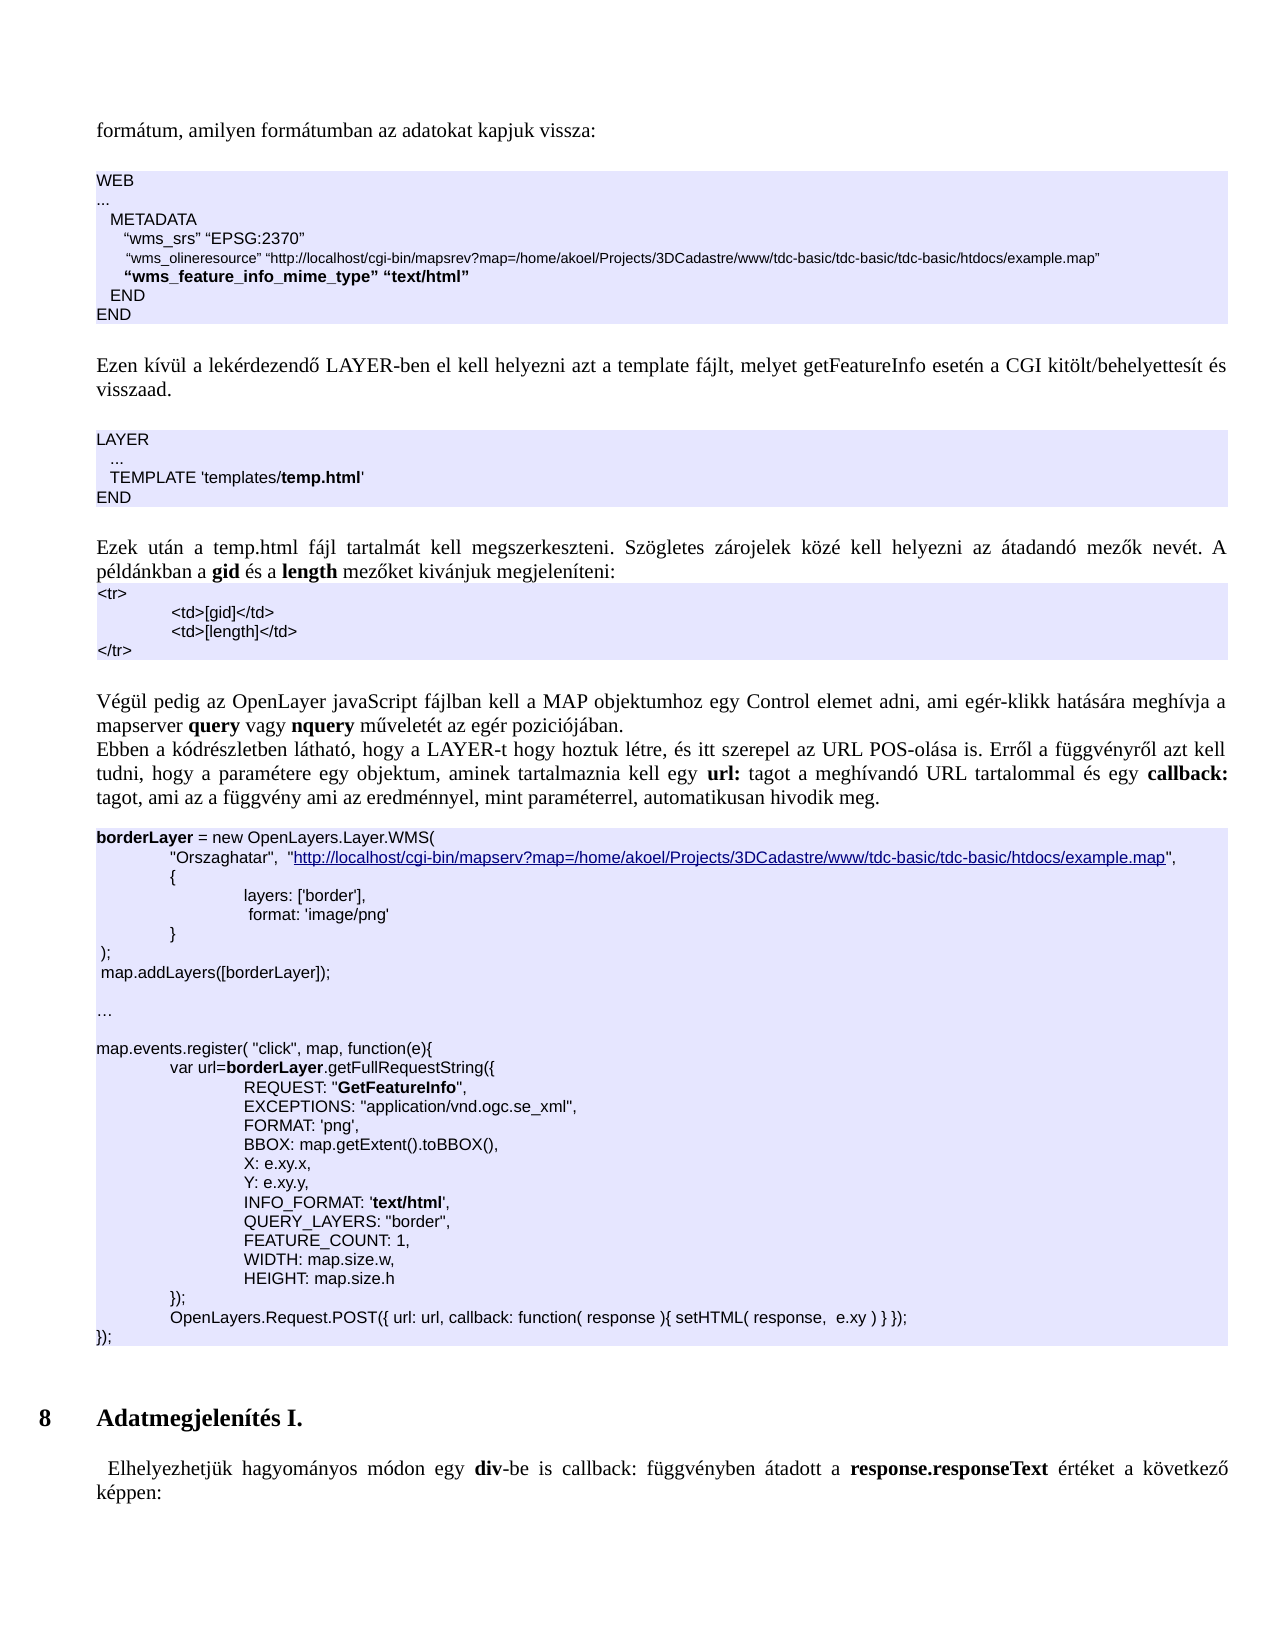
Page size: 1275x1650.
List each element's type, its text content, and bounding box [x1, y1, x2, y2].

text 8 Adatmegjelenítés I. [39, 1403, 1228, 1432]
text EXCEPTIONS: "application/vnd.ogc.se_xml", [96, 1097, 1228, 1116]
text WEB [96, 171, 1228, 190]
text { [96, 867, 1228, 886]
text var url=borderLayer.getFullRequestString({ [96, 1058, 1228, 1077]
text <td>[length]</td> [97, 622, 1228, 641]
text BBOX: map.getExtent().toBBOX(), [96, 1135, 1228, 1154]
text … [96, 1001, 1228, 1020]
text REQUEST: "GetFeatureInfo", [96, 1077, 1228, 1097]
text OpenLayers.Request.POST({ url: url, callback: function( response ){ setHTML( response, e.xy ) } }); [96, 1307, 1228, 1327]
text FEATURE_COUNT: 1, [96, 1231, 1228, 1250]
text END [96, 286, 1228, 305]
text } [96, 924, 1228, 943]
text <td>[gid]</td> [97, 603, 1228, 622]
text map.events.register( "click", map, function(e){ [96, 1039, 1228, 1058]
text END [96, 487, 1228, 507]
text format: 'image/png' [96, 905, 1228, 924]
text ); [96, 943, 1228, 962]
text layers: ['border'], [96, 886, 1228, 905]
text QUERY_LAYERS: "border", [96, 1212, 1228, 1231]
text “wms_srs” “EPSG:2370” [96, 228, 1228, 248]
text “wms_feature_info_mime_type” “text/html” [96, 267, 1228, 286]
text Ezek után a temp.html fájl tartalmát kell megszerkeszteni. Szögletes zárojelek közé kell helyezni az átadandó mezők nevét. A példánkban a gid és a length mezőket kivánjuk megjeleníteni: [96, 535, 1228, 583]
text </tr> [97, 641, 1228, 660]
text Elhelyezhetjük hagyományos módon egy div-be is callback: függvényben átadott a response.responseText értéket a következő képpen: [96, 1456, 1228, 1504]
text LAYER [96, 430, 1228, 449]
text WIDTH: map.size.w, [96, 1250, 1228, 1269]
text FORMAT: 'png', [96, 1116, 1228, 1135]
text ... [96, 190, 1228, 209]
text Ebben a kódrészletben látható, hogy a LAYER-t hogy hoztuk létre, és itt szerepel az URL POS-olása is. Erről a függvényről azt kell tudni, hogy a paramétere egy objektum, aminek tartalmaznia kell egy url: tagot a meghívandó URL tartalommal és egy callback: tagot, ami az a függvény ami az eredménnyel, mint paraméterrel, automatikusan hivodik meg. [96, 737, 1228, 809]
text “wms_olineresource” “http://localhost/cgi-bin/mapsrev?map=/home/akoel/Projects/3DCadastre/www/tdc-basic/tdc-basic/tdc-basic/htdocs/example.map” [96, 248, 1228, 267]
text borderLayer = new OpenLayers.Layer.WMS( [96, 828, 1228, 847]
text "Orszaghatar", "http://localhost/cgi-bin/mapserv?map=/home/akoel/Projects/3DCadastre/www/tdc-basic/tdc-basic/htdocs/example.map", [96, 847, 1228, 867]
text formátum, amilyen formátumban az adatokat kapjuk vissza: [96, 118, 1228, 142]
text Y: e.xy.y, [96, 1173, 1228, 1192]
text map.addLayers([borderLayer]); [96, 962, 1228, 982]
text INFO_FORMAT: 'text/html', [96, 1192, 1228, 1212]
text <tr> [97, 583, 1228, 603]
text Ezen kívül a lekérdezendő LAYER-ben el kell helyezni azt a template fájlt, melyet getFeatureInfo esetén a CGI kitölt/behelyettesít és visszaad. [96, 353, 1228, 401]
text X: e.xy.x, [96, 1154, 1228, 1173]
text HEIGHT: map.size.h [96, 1269, 1228, 1288]
text TEMPLATE 'templates/temp.html' [96, 468, 1228, 487]
text }); [96, 1327, 1228, 1346]
text }); [96, 1288, 1228, 1307]
text ... [96, 449, 1228, 468]
text METADATA [96, 209, 1228, 228]
text END [96, 305, 1228, 324]
text Végül pedig az OpenLayer javaScript fájlban kell a MAP objektumhoz egy Control elemet adni, ami egér-klikk hatására meghívja a mapserver query vagy nquery műveletét az egér poziciójában. [96, 689, 1228, 737]
